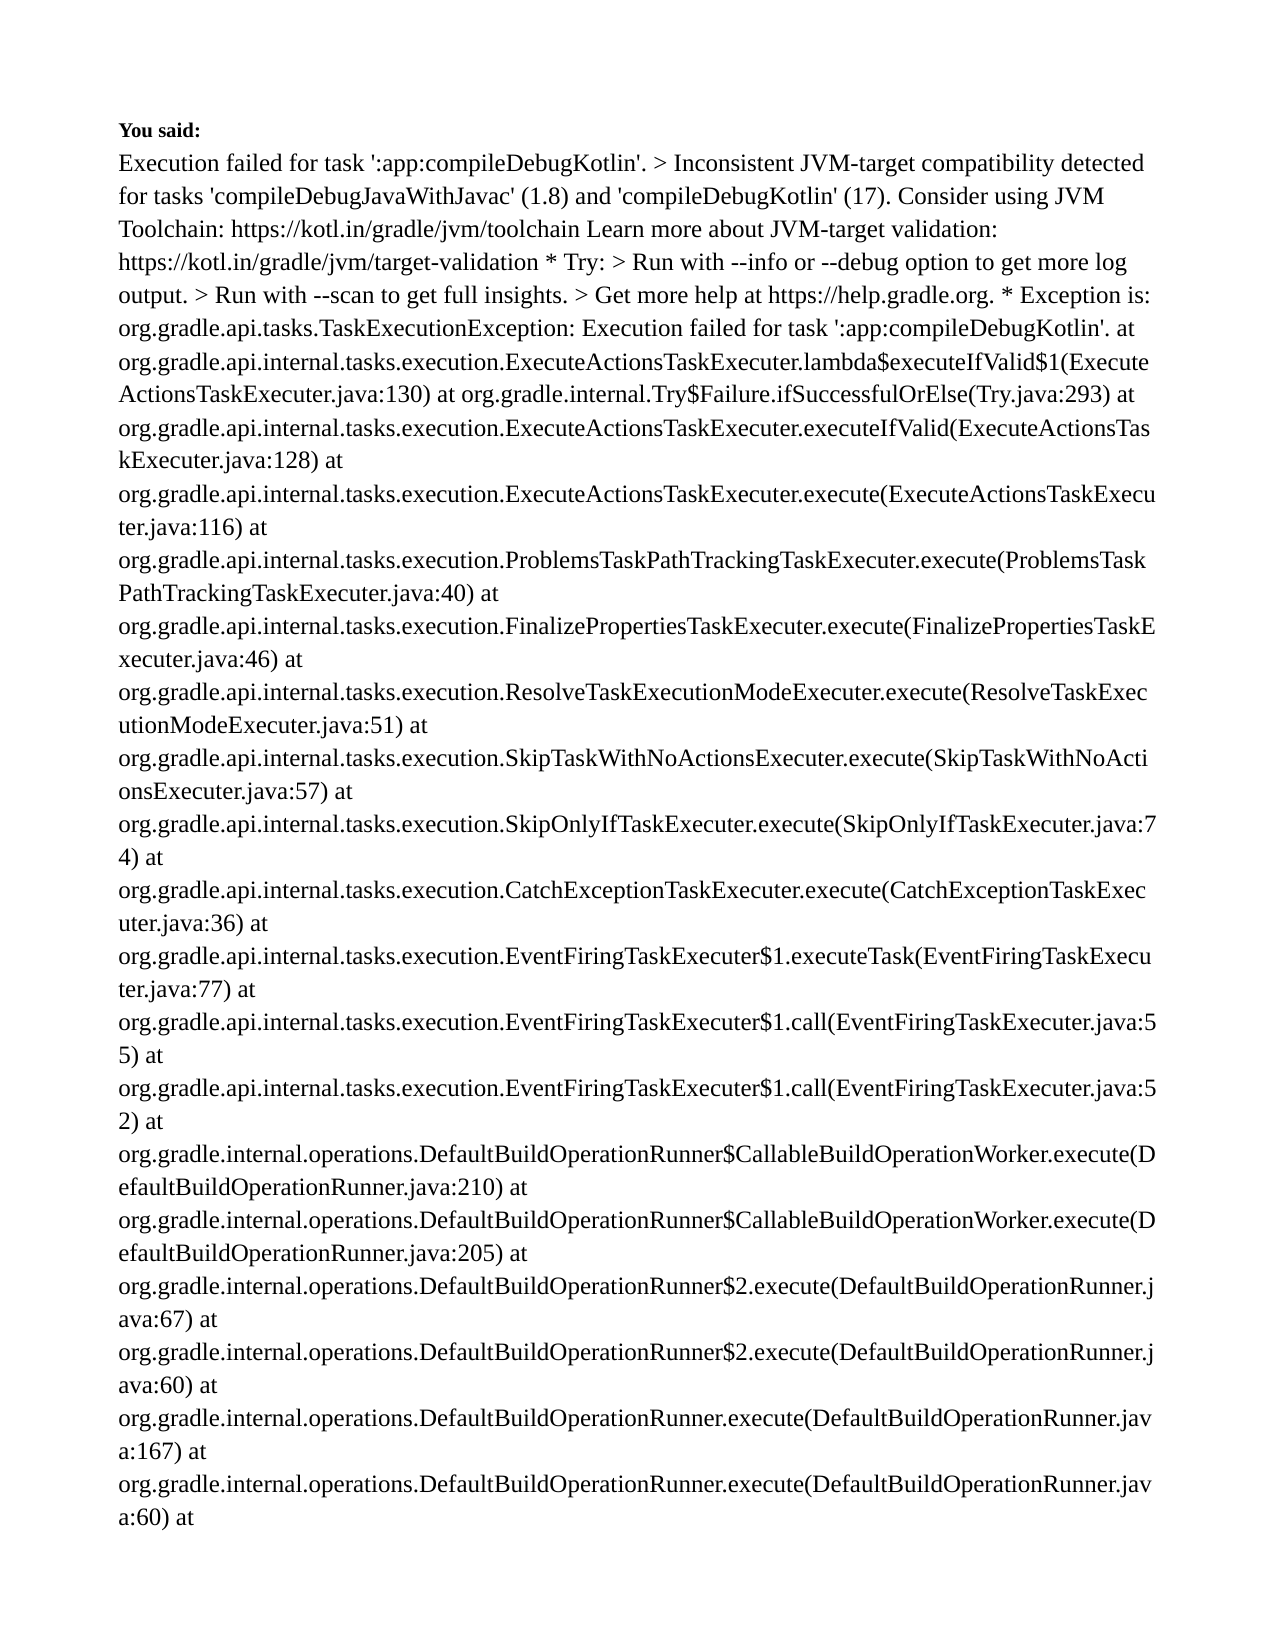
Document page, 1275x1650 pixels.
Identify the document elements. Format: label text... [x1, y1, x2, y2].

subtitle You said: [118, 118, 1157, 142]
text Execution failed for task ':app:compileDebugKotlin'. > Inconsistent JVM-target compatibility detected for tasks 'compileDebugJavaWithJavac' (1.8) and 'compileDebugKotlin' (17). Consider using JVM Toolchain: https://kotl.in/gradle/jvm/toolchain Learn more about JVM-target validation: https://kotl.in/gradle/jvm/target-validation * Try: > Run with --info or --debug option to get more log output. > Run with --scan to get full insights. > Get more help at https://help.gradle.org. * Exception is: org.gradle.api.tasks.TaskExecutionException: Execution failed for task ':app:compileDebugKotlin'. at org.gradle.api.internal.tasks.execution.ExecuteActionsTaskExecuter.lambda$executeIfValid$1(ExecuteActionsTaskExecuter.java:130) at org.gradle.internal.Try$Failure.ifSuccessfulOrElse(Try.java:293) at org.gradle.api.internal.tasks.execution.ExecuteActionsTaskExecuter.executeIfValid(ExecuteActionsTaskExecuter.java:128) at org.gradle.api.internal.tasks.execution.ExecuteActionsTaskExecuter.execute(ExecuteActionsTaskExecuter.java:116) at org.gradle.api.internal.tasks.execution.ProblemsTaskPathTrackingTaskExecuter.execute(ProblemsTaskPathTrackingTaskExecuter.java:40) at org.gradle.api.internal.tasks.execution.FinalizePropertiesTaskExecuter.execute(FinalizePropertiesTaskExecuter.java:46) at org.gradle.api.internal.tasks.execution.ResolveTaskExecutionModeExecuter.execute(ResolveTaskExecutionModeExecuter.java:51) at org.gradle.api.internal.tasks.execution.SkipTaskWithNoActionsExecuter.execute(SkipTaskWithNoActionsExecuter.java:57) at org.gradle.api.internal.tasks.execution.SkipOnlyIfTaskExecuter.execute(SkipOnlyIfTaskExecuter.java:74) at org.gradle.api.internal.tasks.execution.CatchExceptionTaskExecuter.execute(CatchExceptionTaskExecuter.java:36) at org.gradle.api.internal.tasks.execution.EventFiringTaskExecuter$1.executeTask(EventFiringTaskExecuter.java:77) at org.gradle.api.internal.tasks.execution.EventFiringTaskExecuter$1.call(EventFiringTaskExecuter.java:55) at org.gradle.api.internal.tasks.execution.EventFiringTaskExecuter$1.call(EventFiringTaskExecuter.java:52) at org.gradle.internal.operations.DefaultBuildOperationRunner$CallableBuildOperationWorker.execute(DefaultBuildOperationRunner.java:210) at org.gradle.internal.operations.DefaultBuildOperationRunner$CallableBuildOperationWorker.execute(DefaultBuildOperationRunner.java:205) at org.gradle.internal.operations.DefaultBuildOperationRunner$2.execute(DefaultBuildOperationRunner.java:67) at org.gradle.internal.operations.DefaultBuildOperationRunner$2.execute(DefaultBuildOperationRunner.java:60) at org.gradle.internal.operations.DefaultBuildOperationRunner.execute(DefaultBuildOperationRunner.java:167) at org.gradle.internal.operations.DefaultBuildOperationRunner.execute(DefaultBuildOperationRunner.java:60) at [118, 148, 1157, 1531]
